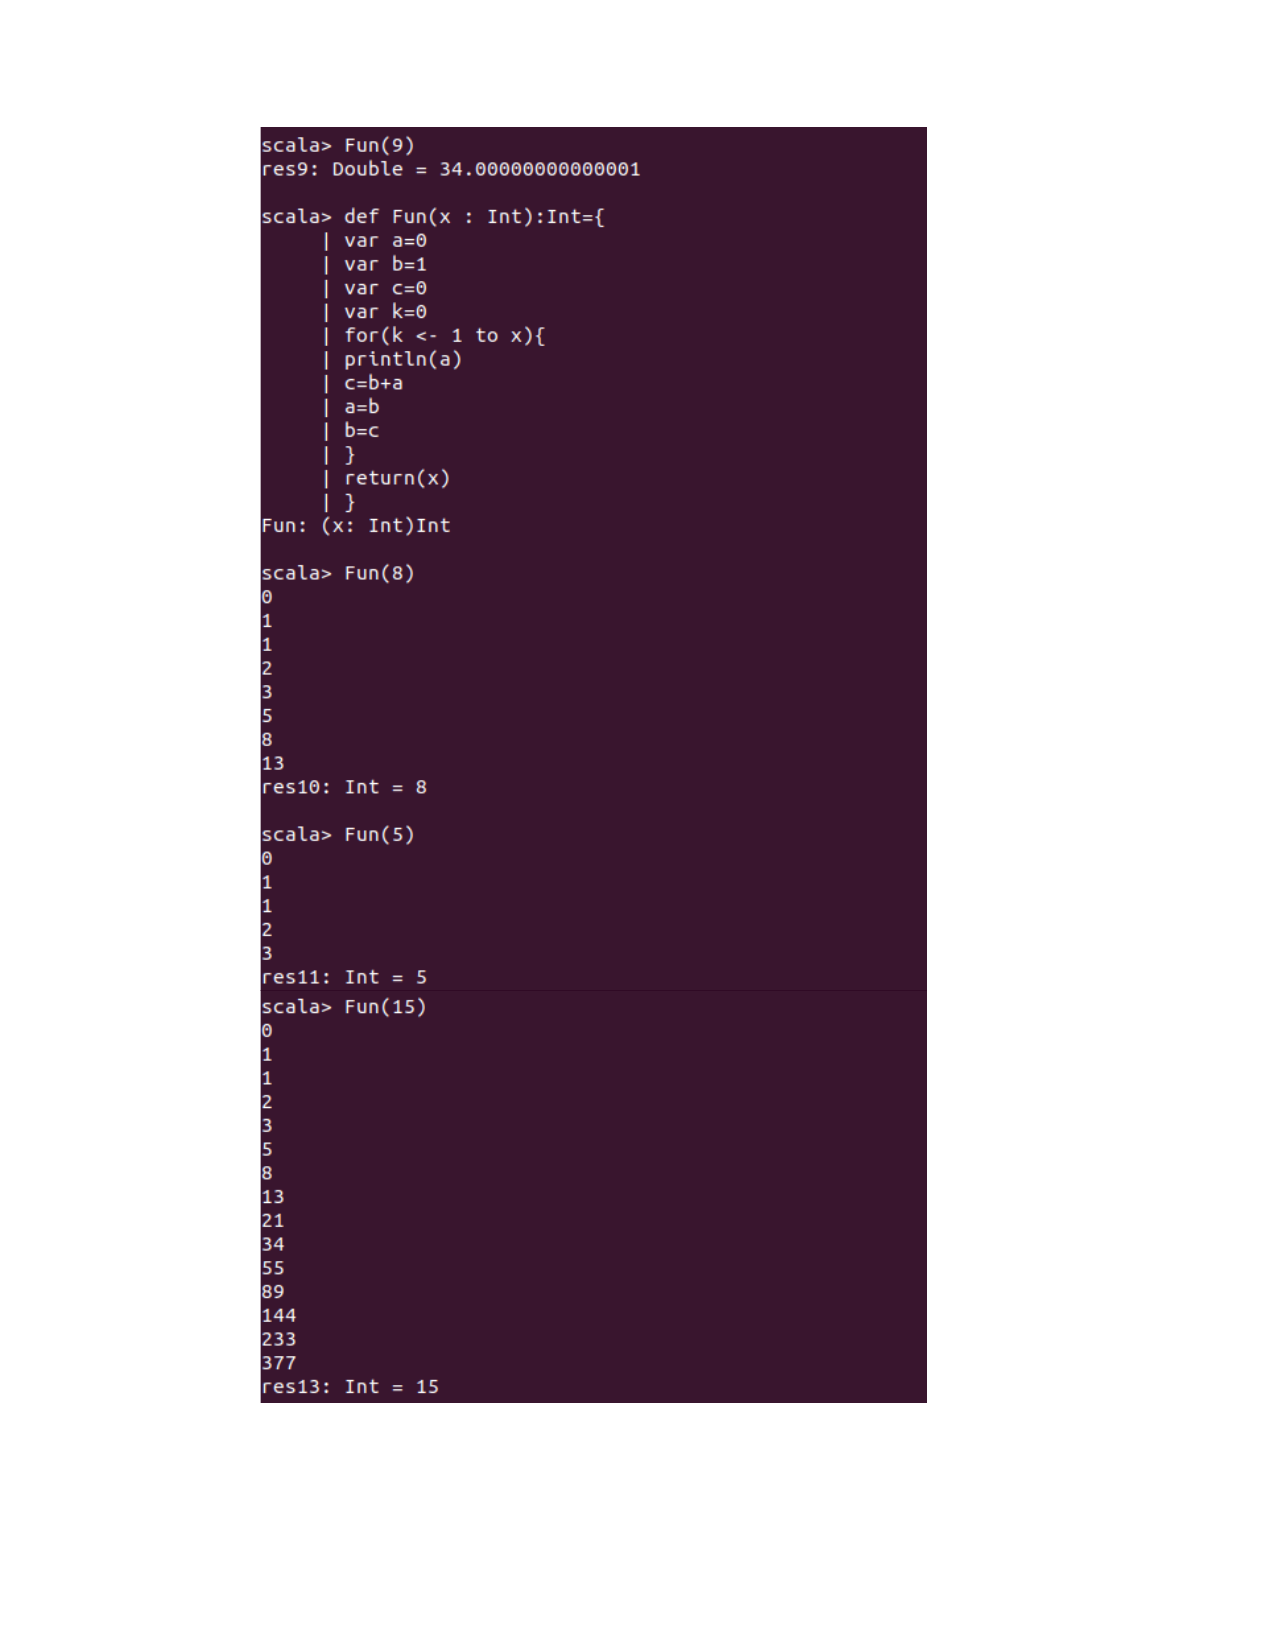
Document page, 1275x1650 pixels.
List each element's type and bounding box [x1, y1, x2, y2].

picture [260, 127, 927, 1403]
